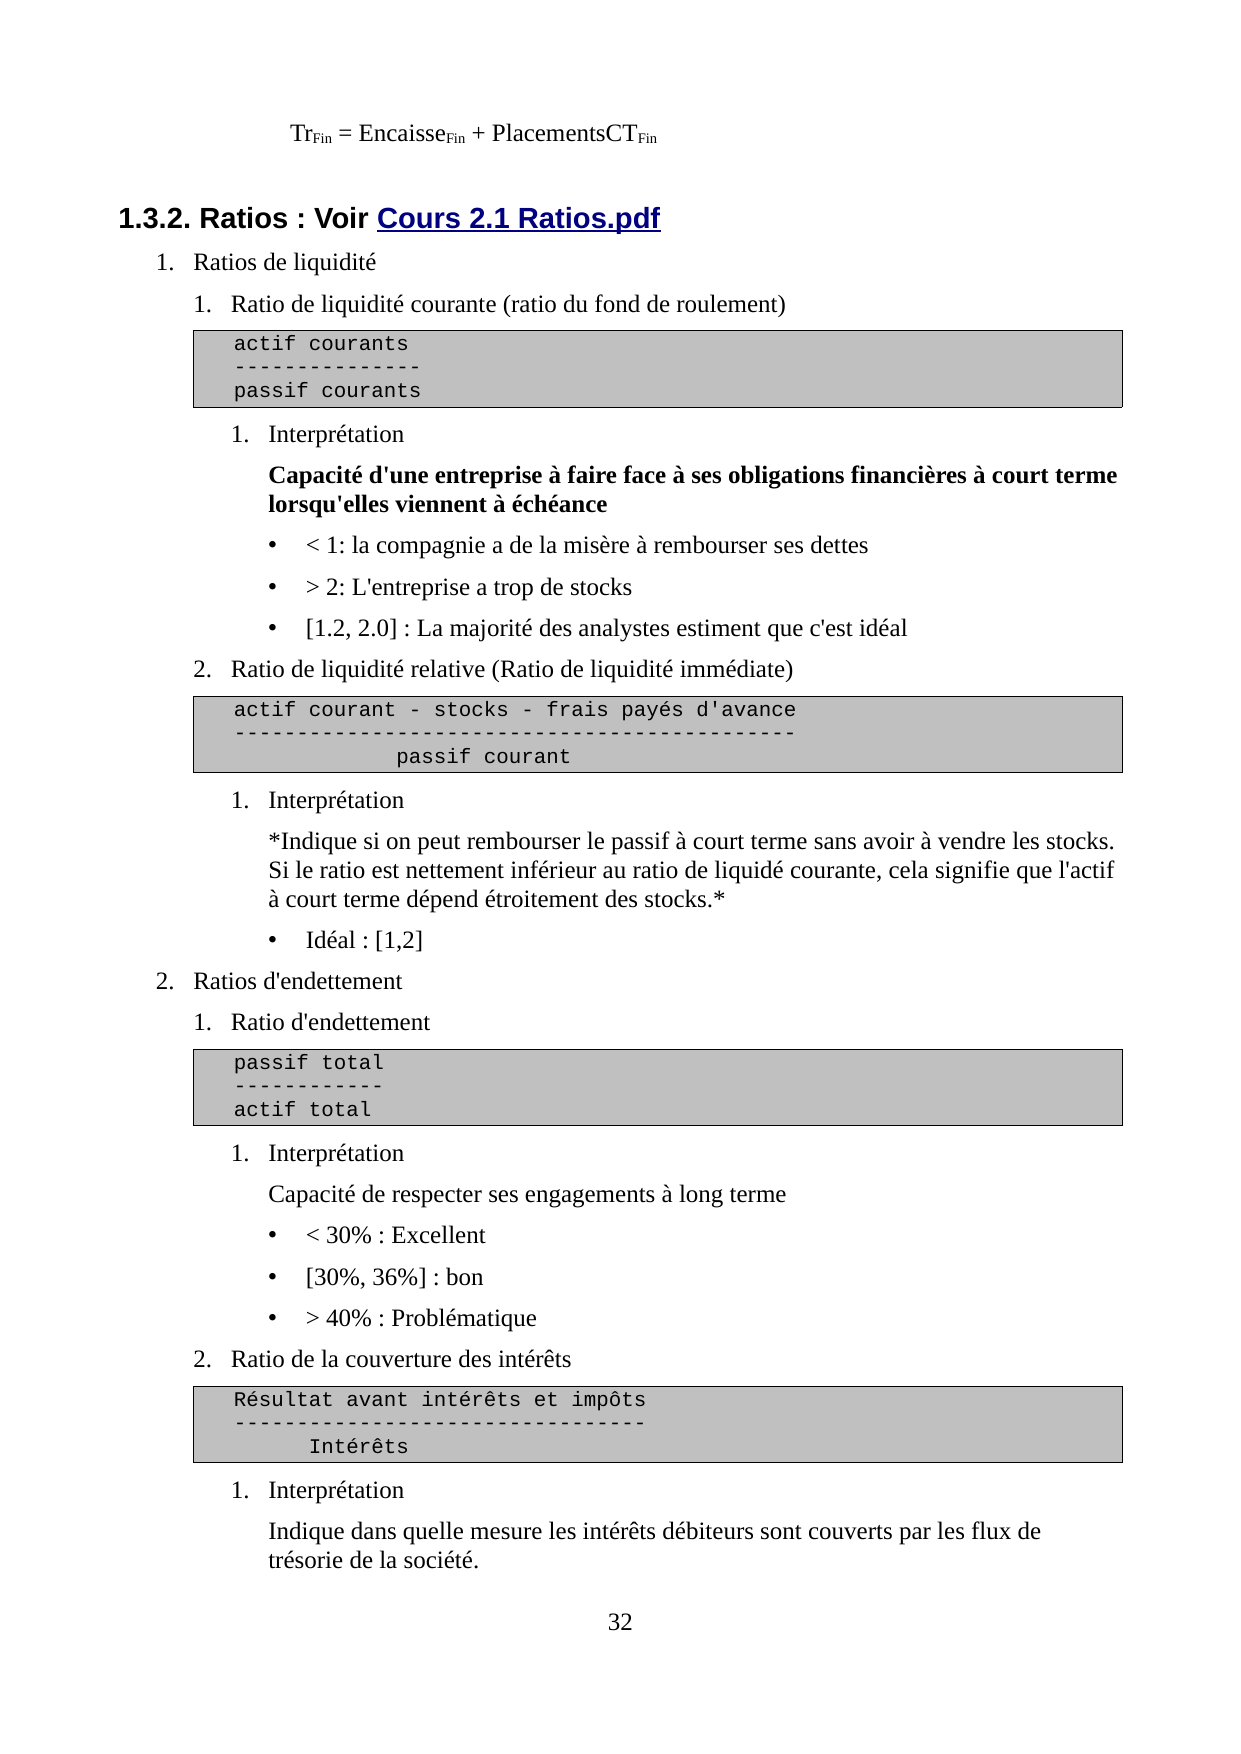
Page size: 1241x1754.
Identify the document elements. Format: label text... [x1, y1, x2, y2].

list TrFin = EncaisseFin + PlacementsCTFin [252, 118, 1063, 147]
list Ratio d'endettement [193, 1007, 1122, 1036]
list [30%, 36%] : bon [268, 1262, 1122, 1291]
list Interprétation [231, 1138, 1122, 1167]
list passif total [194, 1050, 1122, 1072]
list > 2: L'entreprise a trop de stocks [268, 572, 1122, 601]
list actif total [194, 1096, 1122, 1125]
list < 1: la compagnie a de la misère à rembourser ses dettes [268, 531, 1122, 559]
list Capacité d'une entreprise à faire face à ses obligations financières à court terme lorsqu'elles viennent à échéance [231, 461, 1122, 518]
list passif courant [194, 743, 1122, 772]
list --------------------------------- [194, 1409, 1122, 1433]
list Ratios de liquidité [156, 247, 1122, 276]
list < 30% : Excellent [268, 1221, 1122, 1249]
list Ratio de la couverture des intérêts [193, 1344, 1122, 1373]
list Résultat avant intérêts et impôts [194, 1387, 1122, 1409]
list Interprétation [231, 419, 1122, 448]
list [1.2, 2.0] : La majorité des analystes estiment que c'est idéal [268, 613, 1122, 642]
list Intérêts [194, 1433, 1122, 1462]
list Capacité de respecter ses engagements à long terme [231, 1179, 1122, 1208]
list *Indique si on peut rembourser le passif à court terme sans avoir à vendre les stocks. Si le ratio est nettement inférieur au ratio de liquidé courante, cela signifie que l'actif à court terme dépend étroitement des stocks.* [231, 826, 1122, 912]
list > 40% : Problématique [268, 1303, 1122, 1332]
list Idéal : [1,2] [268, 925, 1122, 954]
list passif courants [194, 377, 1122, 407]
list Indique dans quelle mesure les intérêts débiteurs sont couverts par les flux de trésorie de la société. [231, 1516, 1122, 1574]
list Ratios d'endettement [156, 966, 1122, 995]
list actif courant - stocks - frais payés d'avance [194, 697, 1122, 719]
list --------------------------------------------- [194, 719, 1122, 743]
list ------------ [194, 1072, 1122, 1096]
list Ratio de liquidité relative (Ratio de liquidité immédiate) [193, 654, 1122, 683]
subtitle Ratios : Voir Cours 2.1 Ratios.pdf [118, 201, 1122, 235]
list Ratio de liquidité courante (ratio du fond de roulement) [193, 289, 1122, 317]
list actif courants [194, 331, 1122, 353]
list Interprétation [231, 1475, 1122, 1504]
list Interprétation [231, 785, 1122, 814]
list --------------- [194, 353, 1122, 377]
